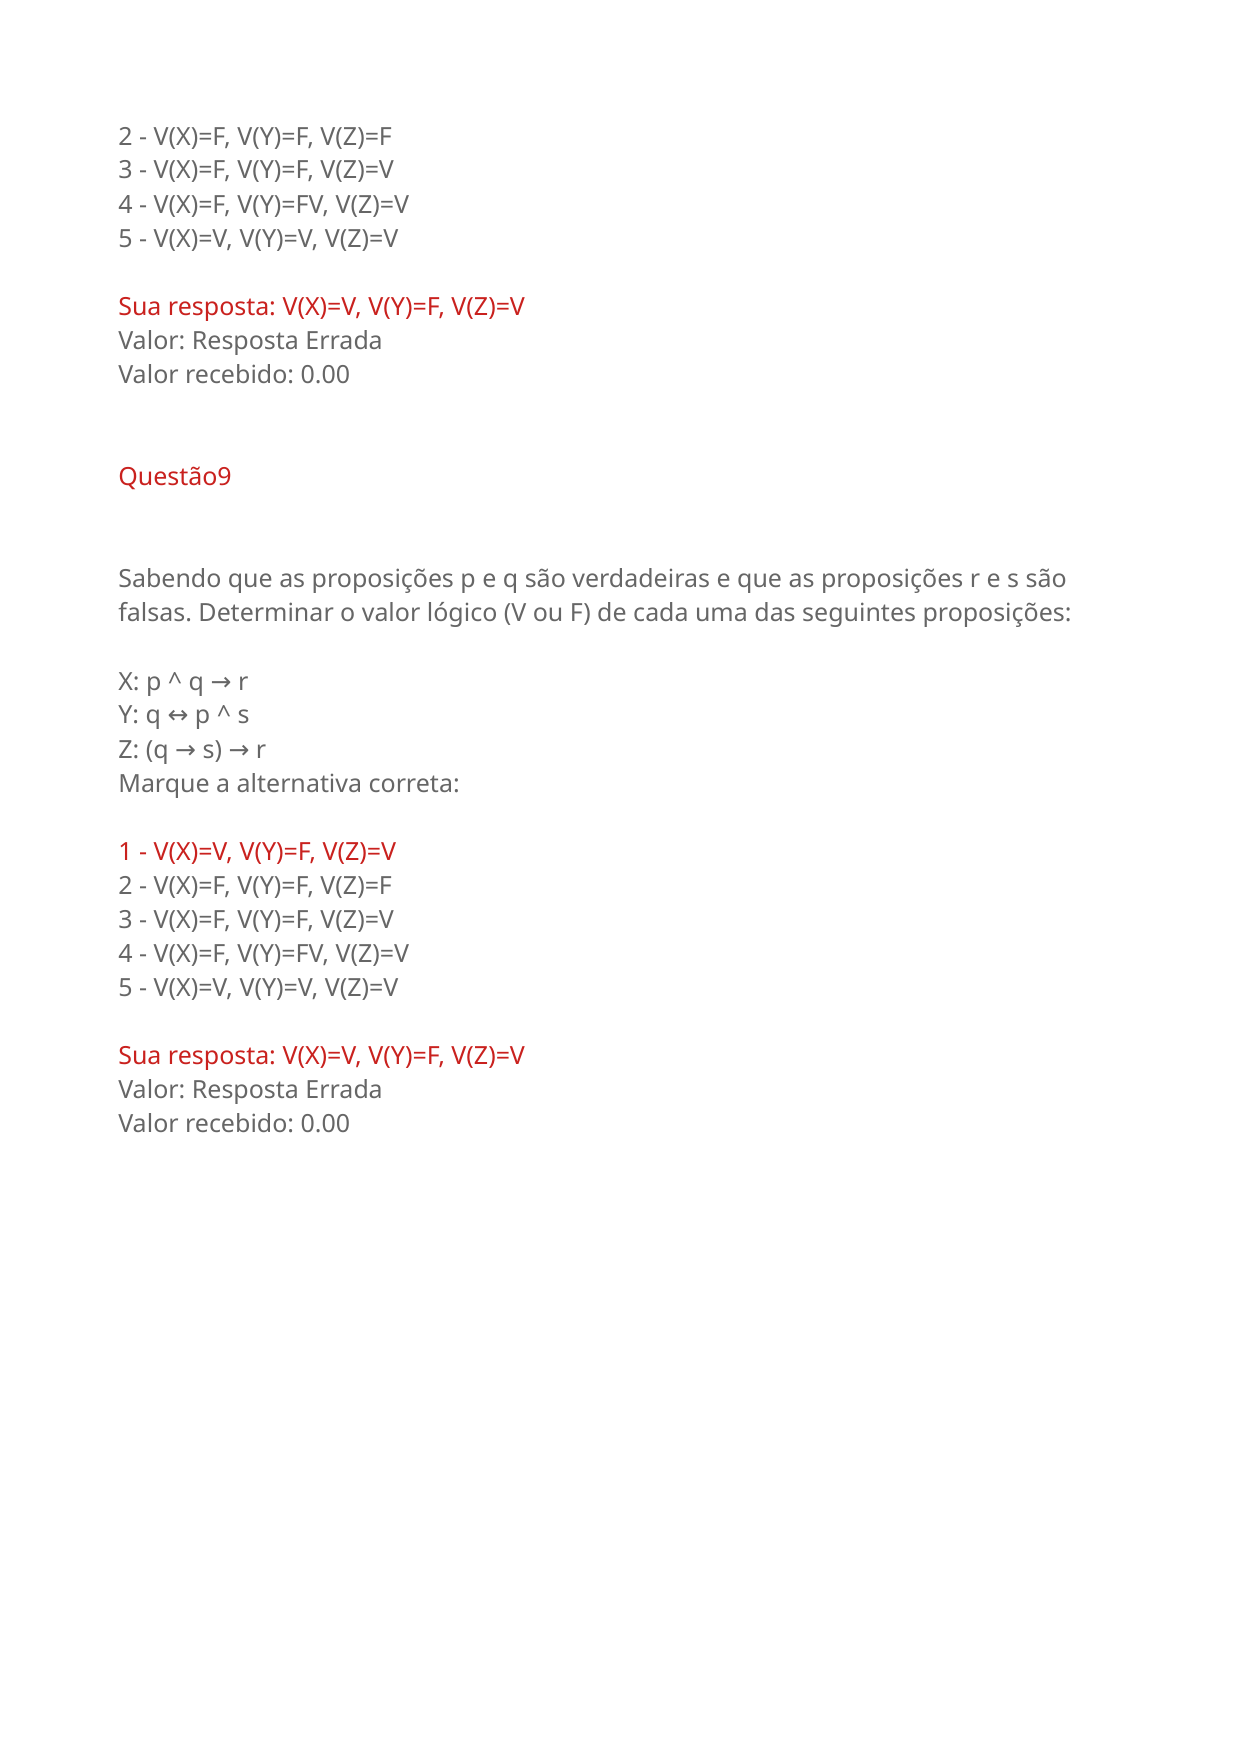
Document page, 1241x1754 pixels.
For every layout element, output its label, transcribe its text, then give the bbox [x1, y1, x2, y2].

text 4 - V(X)=F, V(Y)=FV, V(Z)=V [118, 186, 1122, 220]
text Sabendo que as proposições p e q são verdadeiras e que as proposições r e s são falsas. Determinar o valor lógico (V ou F) de cada uma das seguintes proposições: [118, 561, 1122, 629]
text Y: q ↔ p ^ s [118, 697, 1122, 731]
text Valor recebido: 0.00 [118, 1106, 1122, 1140]
text 4 - V(X)=F, V(Y)=FV, V(Z)=V [118, 936, 1122, 970]
text Marque a alternativa correta: [118, 765, 1122, 799]
text 5 - V(X)=V, V(Y)=V, V(Z)=V [118, 970, 1122, 1004]
text Questão9 [118, 459, 1122, 493]
text 2 - V(X)=F, V(Y)=F, V(Z)=F [118, 118, 1122, 152]
text Z: (q → s) → r [118, 731, 1122, 765]
text X: p ^ q → r [118, 663, 1122, 697]
text Valor recebido: 0.00 [118, 357, 1122, 391]
text 3 - V(X)=F, V(Y)=F, V(Z)=V [118, 152, 1122, 186]
text 5 - V(X)=V, V(Y)=V, V(Z)=V [118, 220, 1122, 254]
text Valor: Resposta Errada [118, 1072, 1122, 1106]
text Sua resposta: V(X)=V, V(Y)=F, V(Z)=V [118, 288, 1122, 322]
text 2 - V(X)=F, V(Y)=F, V(Z)=F [118, 867, 1122, 902]
text 3 - V(X)=F, V(Y)=F, V(Z)=V [118, 902, 1122, 936]
text 1 - V(X)=V, V(Y)=F, V(Z)=V [118, 833, 1122, 867]
text Sua resposta: V(X)=V, V(Y)=F, V(Z)=V [118, 1038, 1122, 1072]
text Valor: Resposta Errada [118, 322, 1122, 357]
